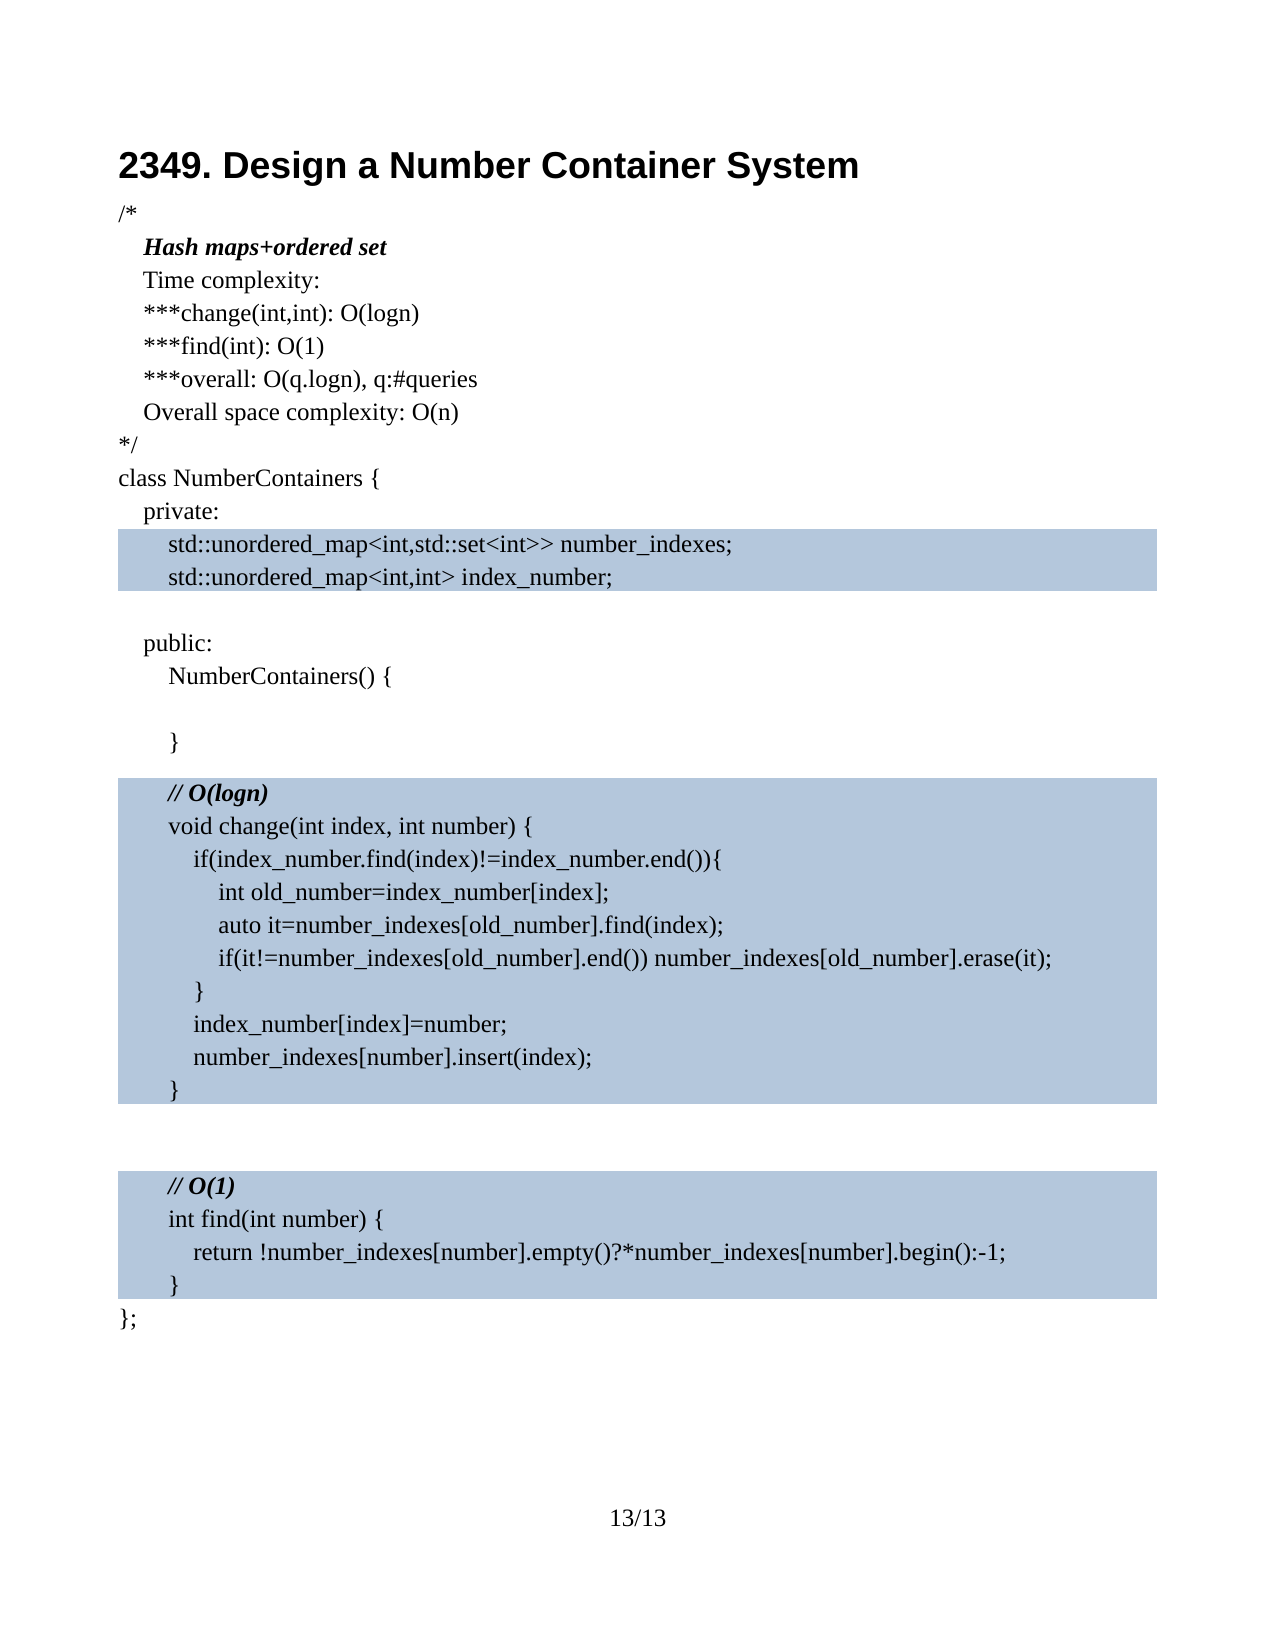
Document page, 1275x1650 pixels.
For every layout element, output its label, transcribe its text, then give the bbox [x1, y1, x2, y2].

text void change(int index, int number) { [118, 811, 1157, 840]
text return !number_indexes[number].empty()?*number_indexes[number].begin():-1; [118, 1237, 1157, 1266]
text } [118, 1075, 1157, 1104]
text ***change(int,int): O(logn) [118, 298, 1157, 327]
text } [118, 976, 1157, 1005]
text Hash maps+ordered set [118, 232, 1157, 261]
text // O(1) [118, 1171, 1157, 1200]
text ***find(int): O(1) [118, 331, 1157, 359]
text public: [118, 628, 1157, 657]
text if(index_number.find(index)!=index_number.end()){ [118, 844, 1157, 873]
text if(it!=number_indexes[old_number].end()) number_indexes[old_number].erase(it); [118, 943, 1157, 972]
text class NumberContainers { [118, 463, 1157, 492]
text */ [118, 430, 1157, 459]
text int find(int number) { [118, 1204, 1157, 1233]
text Overall space complexity: O(n) [118, 397, 1157, 426]
subtitle 2349. Design a Number Container System [118, 143, 1157, 186]
text } [118, 727, 1157, 756]
text index_number[index]=number; [118, 1009, 1157, 1038]
text ***overall: O(q.logn), q:#queries [118, 364, 1157, 393]
text Time complexity: [118, 265, 1157, 293]
text }; [118, 1303, 1157, 1332]
text std::unordered_map<int,std::set<int>> number_indexes; [118, 529, 1157, 558]
text NumberContainers() { [118, 661, 1157, 690]
text std::unordered_map<int,int> index_number; [118, 562, 1157, 591]
text private: [118, 496, 1157, 525]
text auto it=number_indexes[old_number].find(index); [118, 910, 1157, 939]
text } [118, 1270, 1157, 1299]
text number_indexes[number].insert(index); [118, 1042, 1157, 1071]
text // O(logn) [118, 778, 1157, 807]
text /* [118, 199, 1157, 227]
text int old_number=index_number[index]; [118, 877, 1157, 906]
